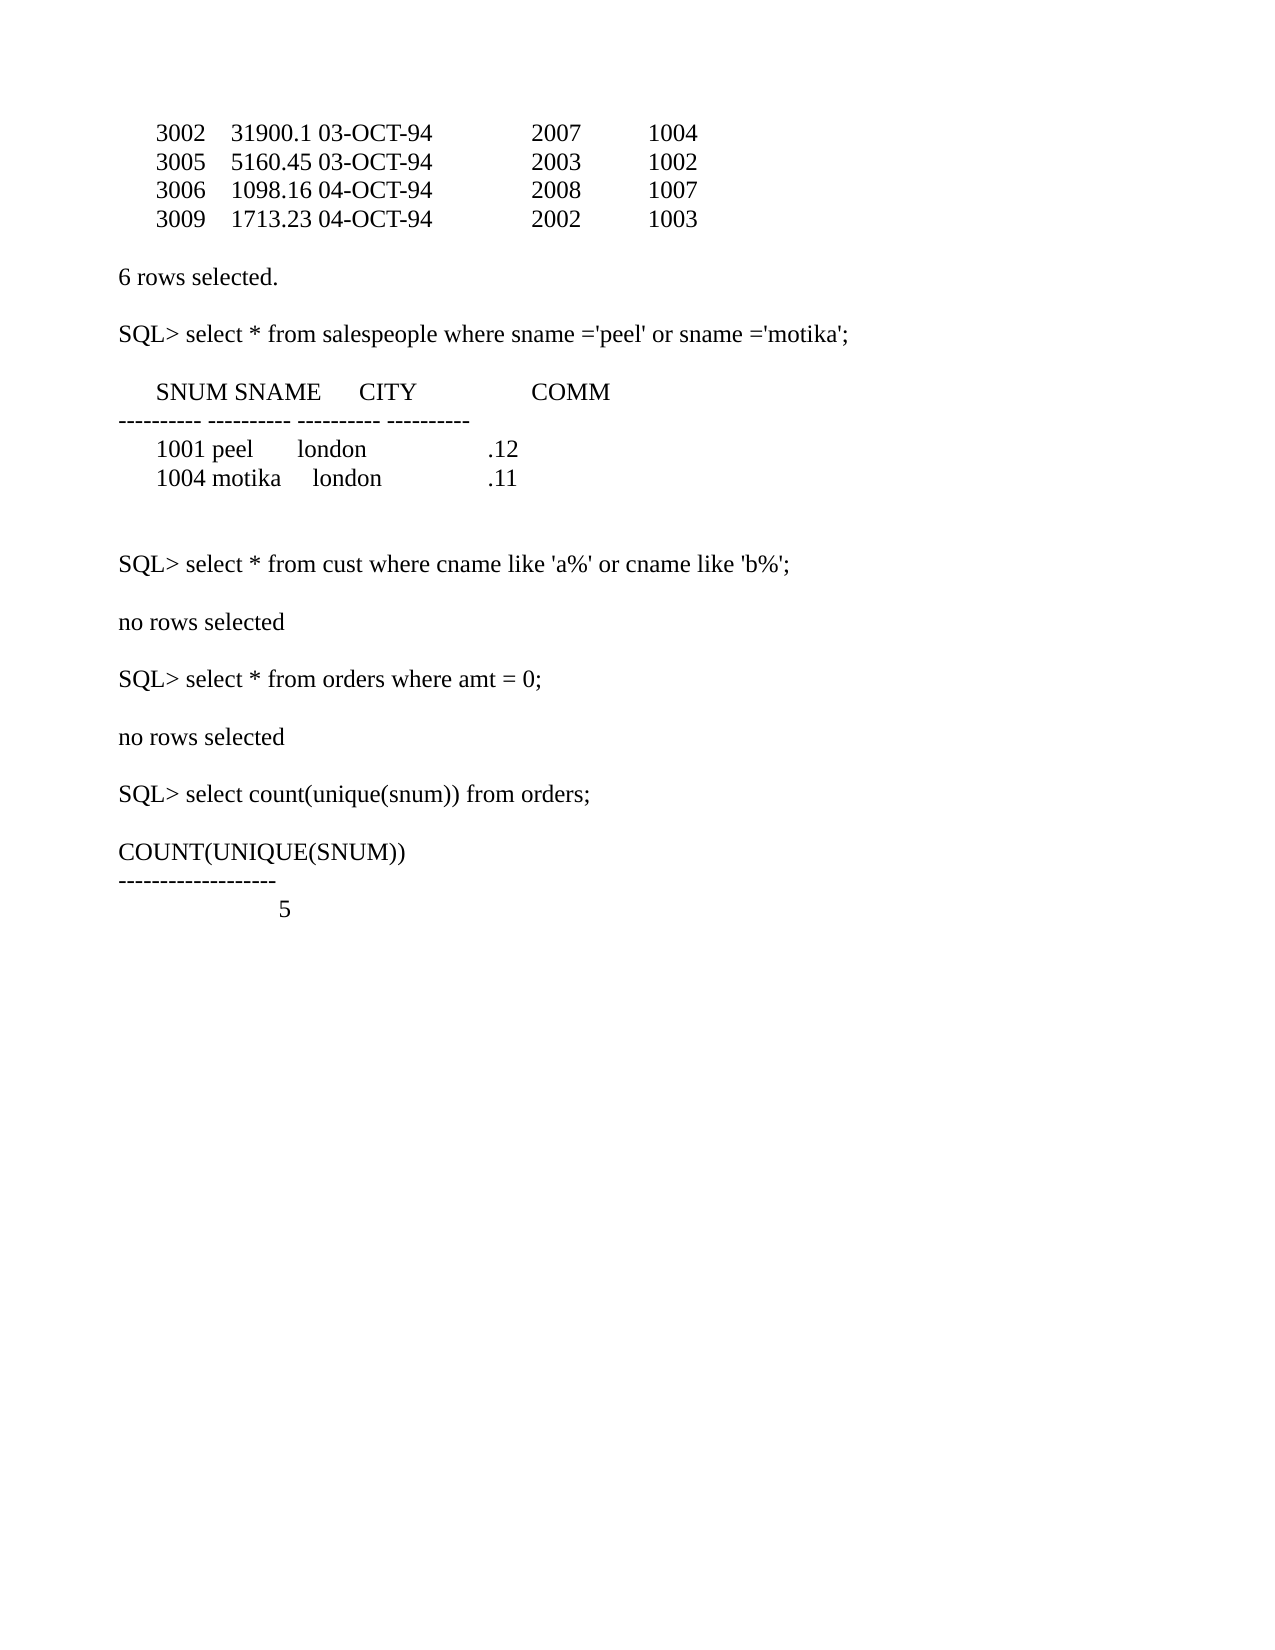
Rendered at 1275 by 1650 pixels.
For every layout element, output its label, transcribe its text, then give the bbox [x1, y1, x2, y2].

text ---------- ---------- ---------- ---------- [118, 406, 1157, 434]
text SQL> select * from cust where cname like 'a%' or cname like 'b%'; [118, 549, 1157, 578]
text SQL> select count(unique(snum)) from orders; [118, 779, 1157, 808]
text SNUM SNAME CITY COMM [118, 377, 1157, 406]
text no rows selected [118, 722, 1157, 751]
text 6 rows selected. [118, 262, 1157, 291]
text SQL> select * from salespeople where sname ='peel' or sname ='motika'; [118, 319, 1157, 348]
text SQL> select * from orders where amt = 0; [118, 664, 1157, 693]
text 3006 1098.16 04-OCT-94 2008 1007 [118, 176, 1157, 204]
text 3005 5160.45 03-OCT-94 2003 1002 [118, 147, 1157, 176]
text COUNT(UNIQUE(SNUM)) [118, 837, 1157, 866]
text 1004 motika london .11 [118, 463, 1157, 492]
text no rows selected [118, 607, 1157, 636]
text 3002 31900.1 03-OCT-94 2007 1004 [118, 118, 1157, 147]
text ------------------- [118, 866, 1157, 894]
text 5 [118, 894, 1157, 923]
text 1001 peel london .12 [118, 434, 1157, 463]
text 3009 1713.23 04-OCT-94 2002 1003 [118, 204, 1157, 233]
